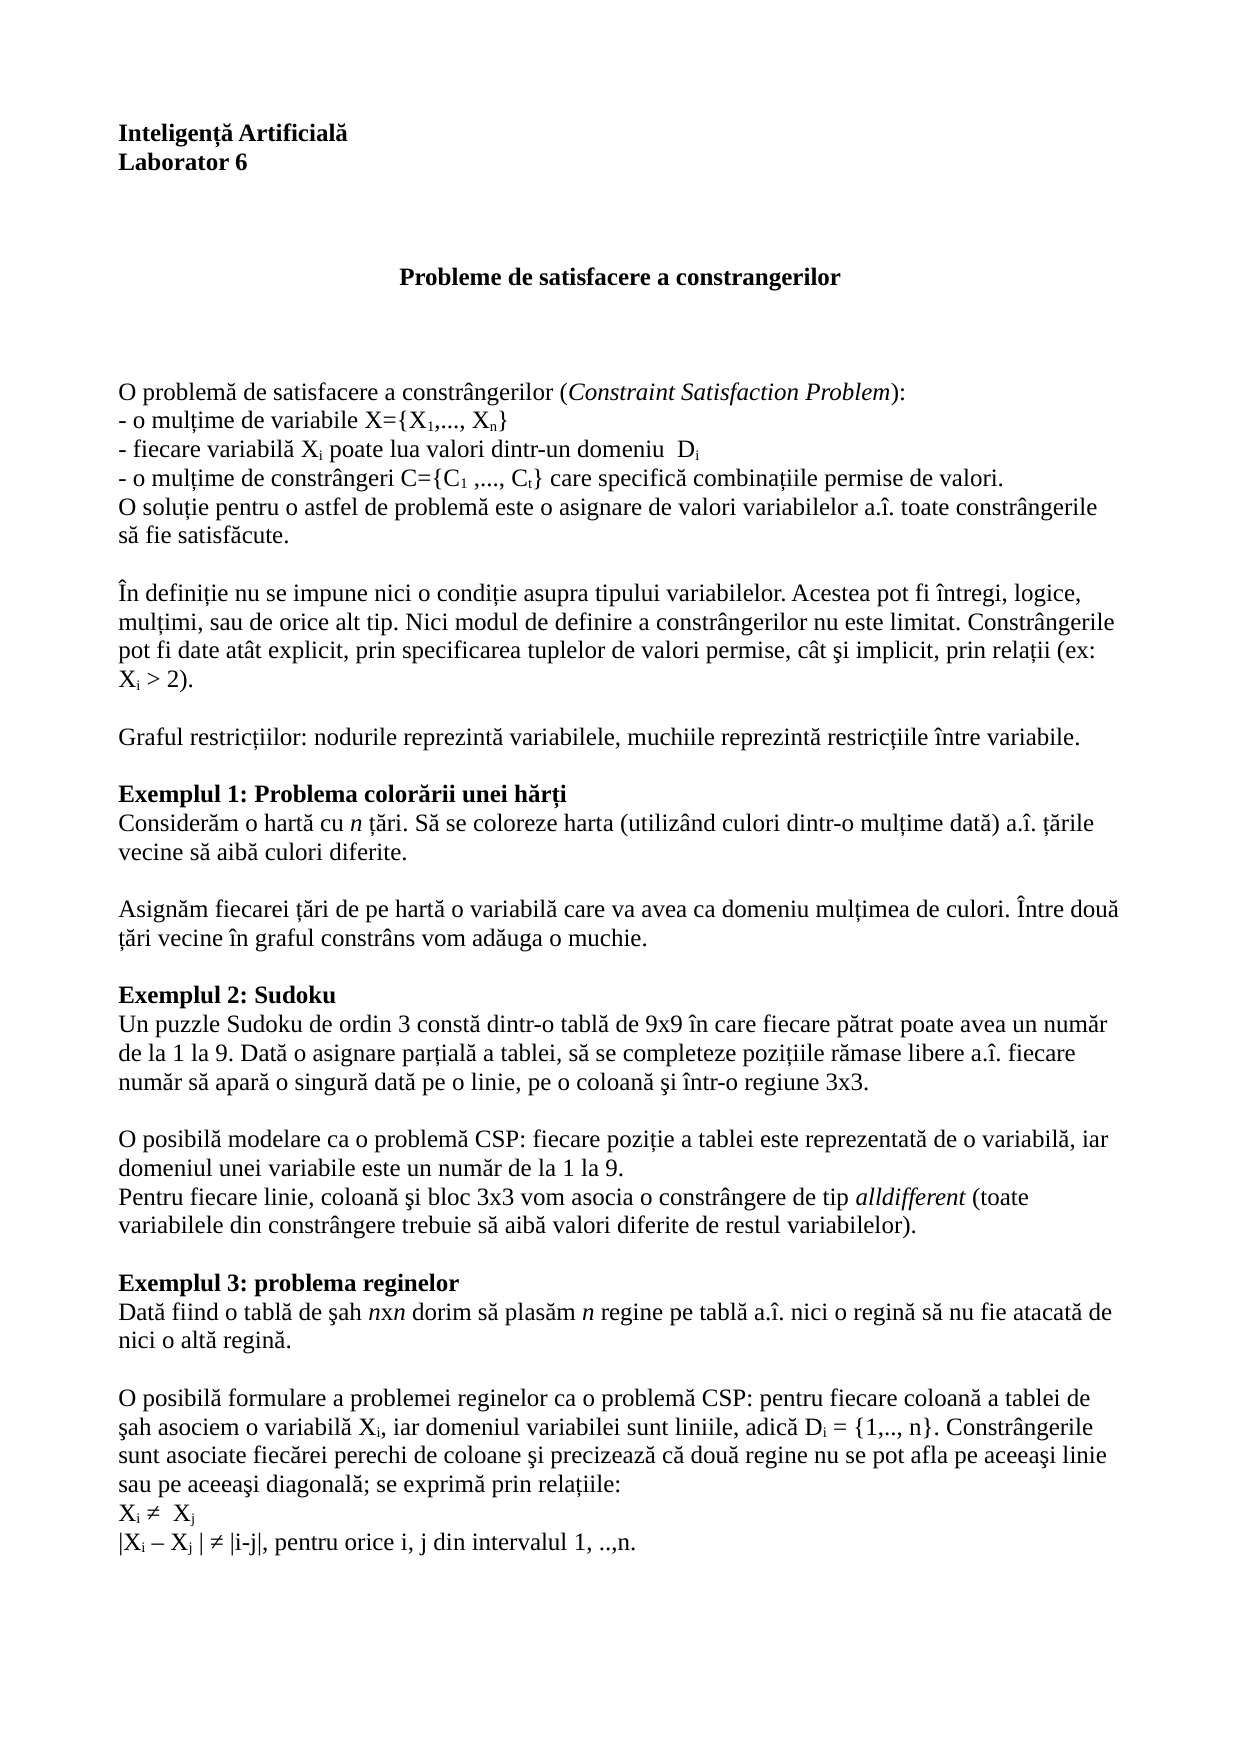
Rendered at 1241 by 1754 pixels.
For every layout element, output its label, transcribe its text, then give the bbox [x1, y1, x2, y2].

text Exemplul 2: Sudoku [118, 981, 1122, 1009]
text Pentru fiecare linie, coloană şi bloc 3x3 vom asocia o constrângere de tip alldifferent (toate variabilele din constrângere trebuie să aibă valori diferite de restul variabilelor). [118, 1182, 1122, 1239]
text Laborator 6 [118, 147, 1122, 176]
text Asignăm fiecarei țări de pe hartă o variabilă care va avea ca domeniu mulțimea de culori. Între două țări vecine în graful constrâns vom adăuga o muchie. [118, 894, 1122, 952]
text O soluție pentru o astfel de problemă este o asignare de valori variabilelor a.î. toate constrângerile să fie satisfăcute. [118, 492, 1122, 549]
text |Xi – Xj | ≠ |i-j|, pentru orice i, j din intervalul 1, ..,n. [118, 1527, 1122, 1556]
text Considerăm o hartă cu n țări. Să se coloreze harta (utilizând culori dintr-o mulțime dată) a.î. țările vecine să aibă culori diferite. [118, 808, 1122, 866]
text O posibilă modelare ca o problemă CSP: fiecare poziție a tablei este reprezentată de o variabilă, iar domeniul unei variabile este un număr de la 1 la 9. [118, 1124, 1122, 1182]
text O problemă de satisfacere a constrângerilor (Constraint Satisfaction Problem): [118, 377, 1122, 406]
text Xi ≠ Xj [118, 1498, 1122, 1527]
text - o mulțime de variabile X={X1,..., Xn} [118, 406, 1122, 434]
text Inteligență Artificială [118, 118, 1122, 147]
text O posibilă formulare a problemei reginelor ca o problemă CSP: pentru fiecare coloană a tablei de şah asociem o variabilă Xi, iar domeniul variabilei sunt liniile, adică Di = {1,.., n}. Constrângerile sunt asociate fiecărei perechi de coloane şi precizează că două regine nu se pot afla pe aceeaşi linie sau pe aceeaşi diagonală; se exprimă prin relațiile: [118, 1383, 1122, 1498]
text Graful restricțiilor: nodurile reprezintă variabilele, muchiile reprezintă restricțiile între variabile. [118, 722, 1122, 751]
text Exemplul 3: problema reginelor [118, 1268, 1122, 1297]
text Un puzzle Sudoku de ordin 3 constă dintr-o tablă de 9x9 în care fiecare pătrat poate avea un număr de la 1 la 9. Dată o asignare parțială a tablei, să se completeze pozițiile rămase libere a.î. fiecare număr să apară o singură dată pe o linie, pe o coloană şi într-o regiune 3x3. [118, 1009, 1122, 1096]
text - fiecare variabilă Xi poate lua valori dintr-un domeniu Di [118, 434, 1122, 463]
text Dată fiind o tablă de şah nxn dorim să plasăm n regine pe tablă a.î. nici o regină să nu fie atacată de nici o altă regină. [118, 1297, 1122, 1354]
text Exemplul 1: Problema colorării unei hărți [118, 779, 1122, 808]
text Probleme de satisfacere a constrangerilor [118, 262, 1122, 291]
text - o mulțime de constrângeri C={C1 ,..., Ct} care specifică combinațiile permise de valori. [118, 463, 1122, 492]
text În definiție nu se impune nici o condiție asupra tipului variabilelor. Acestea pot fi întregi, logice, mulțimi, sau de orice alt tip. Nici modul de definire a constrângerilor nu este limitat. Constrângerile pot fi date atât explicit, prin specificarea tuplelor de valori permise, cât şi implicit, prin relații (ex: Xi > 2). [118, 578, 1122, 693]
